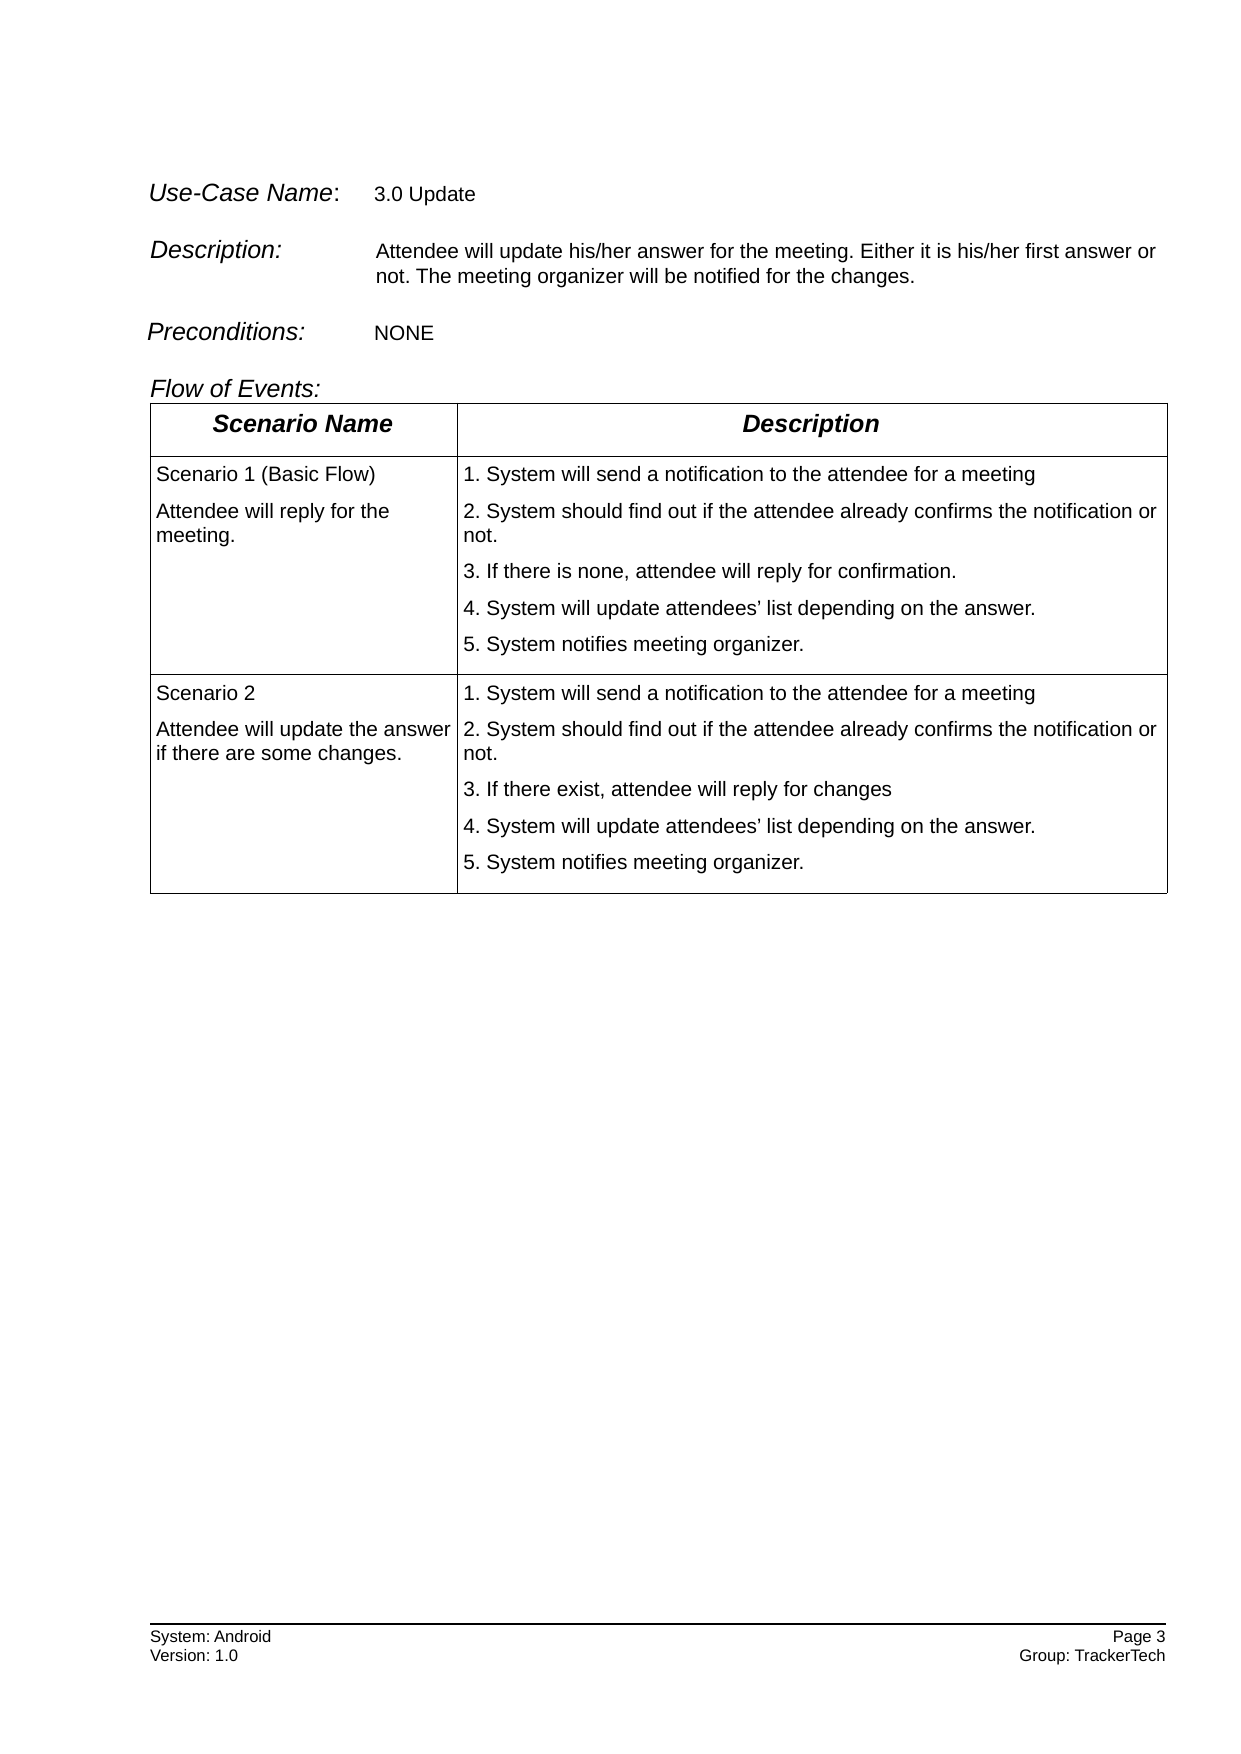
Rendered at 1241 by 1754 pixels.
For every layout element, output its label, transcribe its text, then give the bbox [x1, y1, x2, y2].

table_cell Scenario 1 (Basic Flow) Attendee will reply for the meeting. [151, 457, 457, 674]
table_cell Scenario 2 Attendee will update the answer if there are some changes. [151, 675, 457, 892]
text Description: Attendee will update his/her answer for the meeting. Either it is his/her first answer or not. The meeting organizer will be notified for the changes. [150, 235, 1166, 288]
table_header Description [458, 404, 1167, 456]
table_header Scenario Name [151, 404, 457, 456]
text Use-Case Name: 3.0 Update [148, 177, 1166, 206]
text Preconditions: NONE [147, 316, 1166, 345]
table_cell 1. System will send a notification to the attendee for a meeting 2. System should find out if the attendee already confirms the notification or not. 3. If there exist, attendee will reply for changes 4. System will update attendees’ list depending on the answer. 5. System notifies meeting organizer. [458, 675, 1167, 892]
text Flow of Events: [150, 374, 1166, 403]
table_cell 1. System will send a notification to the attendee for a meeting 2. System should find out if the attendee already confirms the notification or not. 3. If there is none, attendee will reply for confirmation. 4. System will update attendees’ list depending on the answer. 5. System notifies meeting organizer. [458, 457, 1167, 674]
